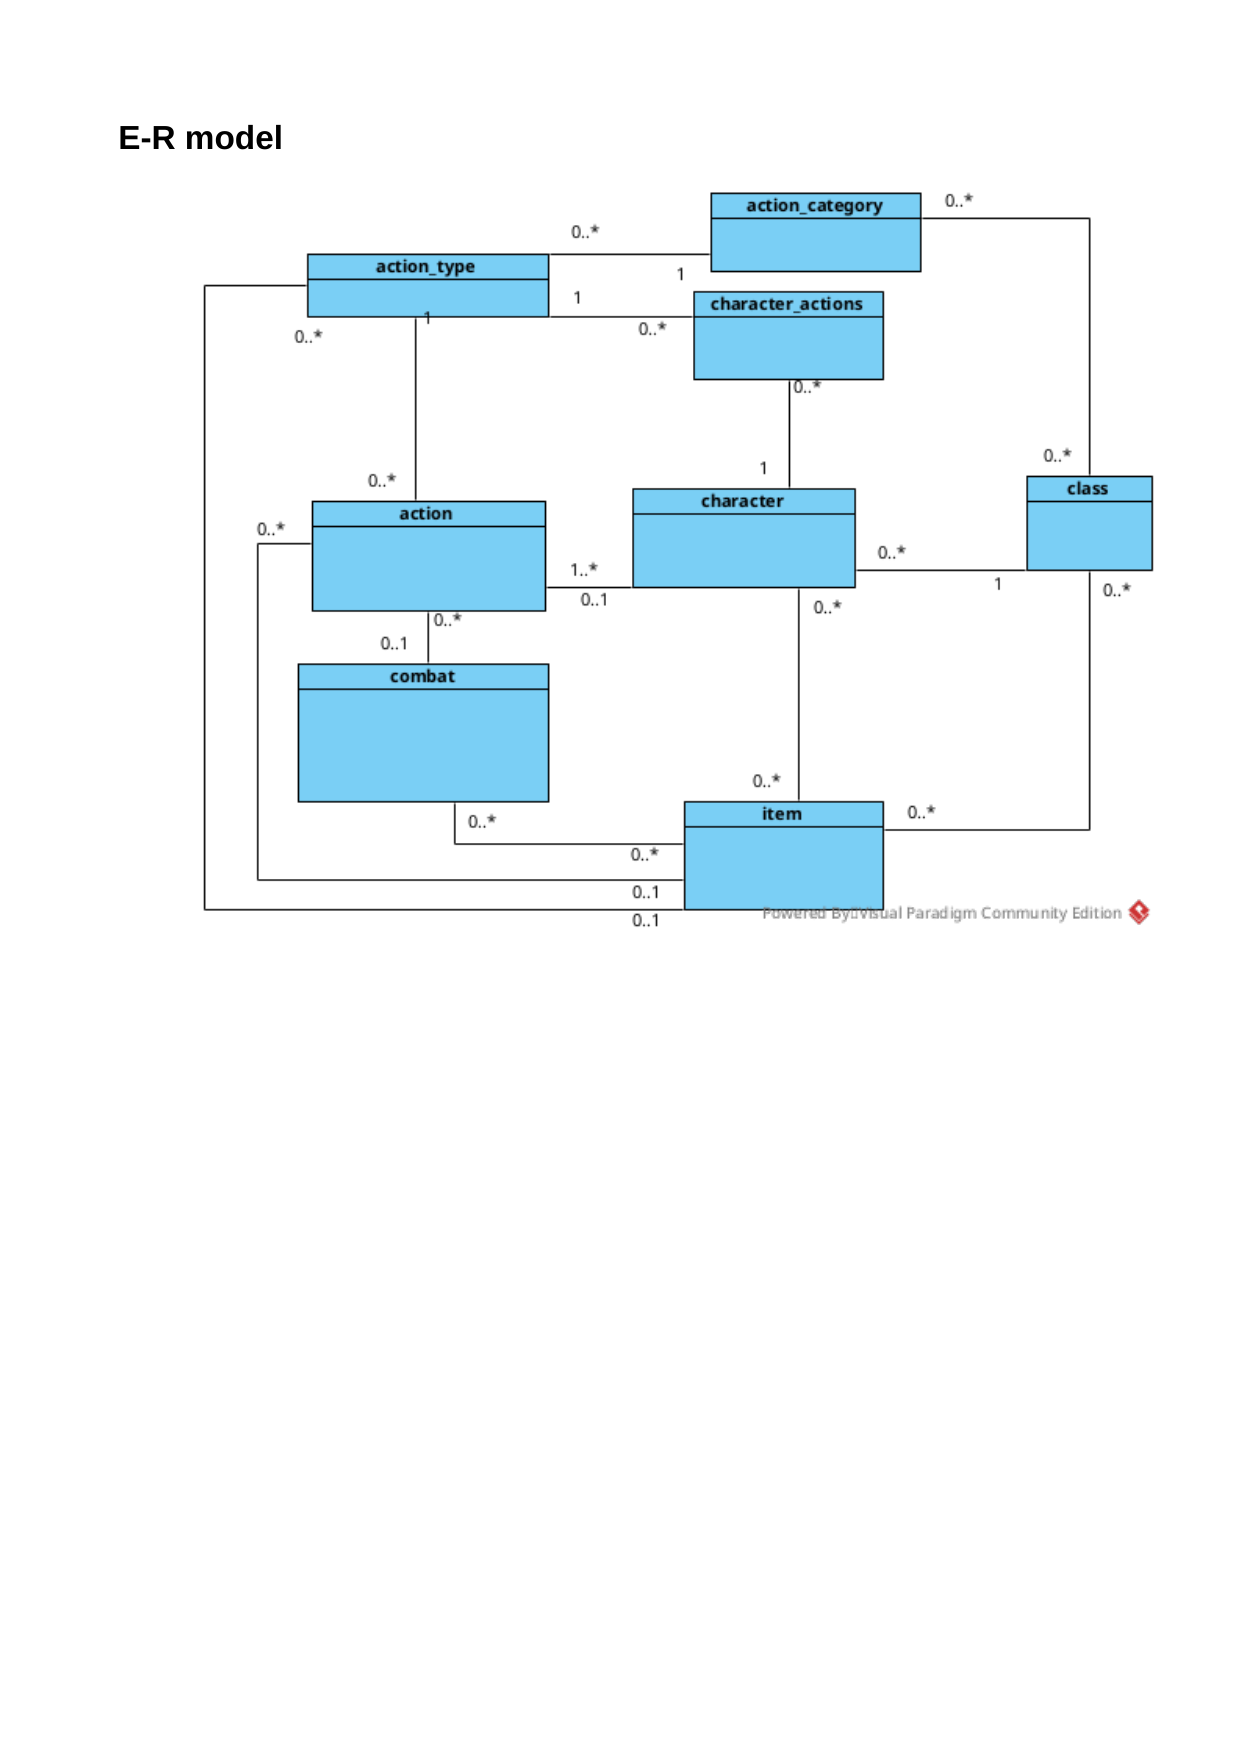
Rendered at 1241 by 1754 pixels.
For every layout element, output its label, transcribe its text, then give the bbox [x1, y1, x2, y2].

picture [201, 185, 1158, 939]
subtitle E-R model [118, 118, 1122, 157]
